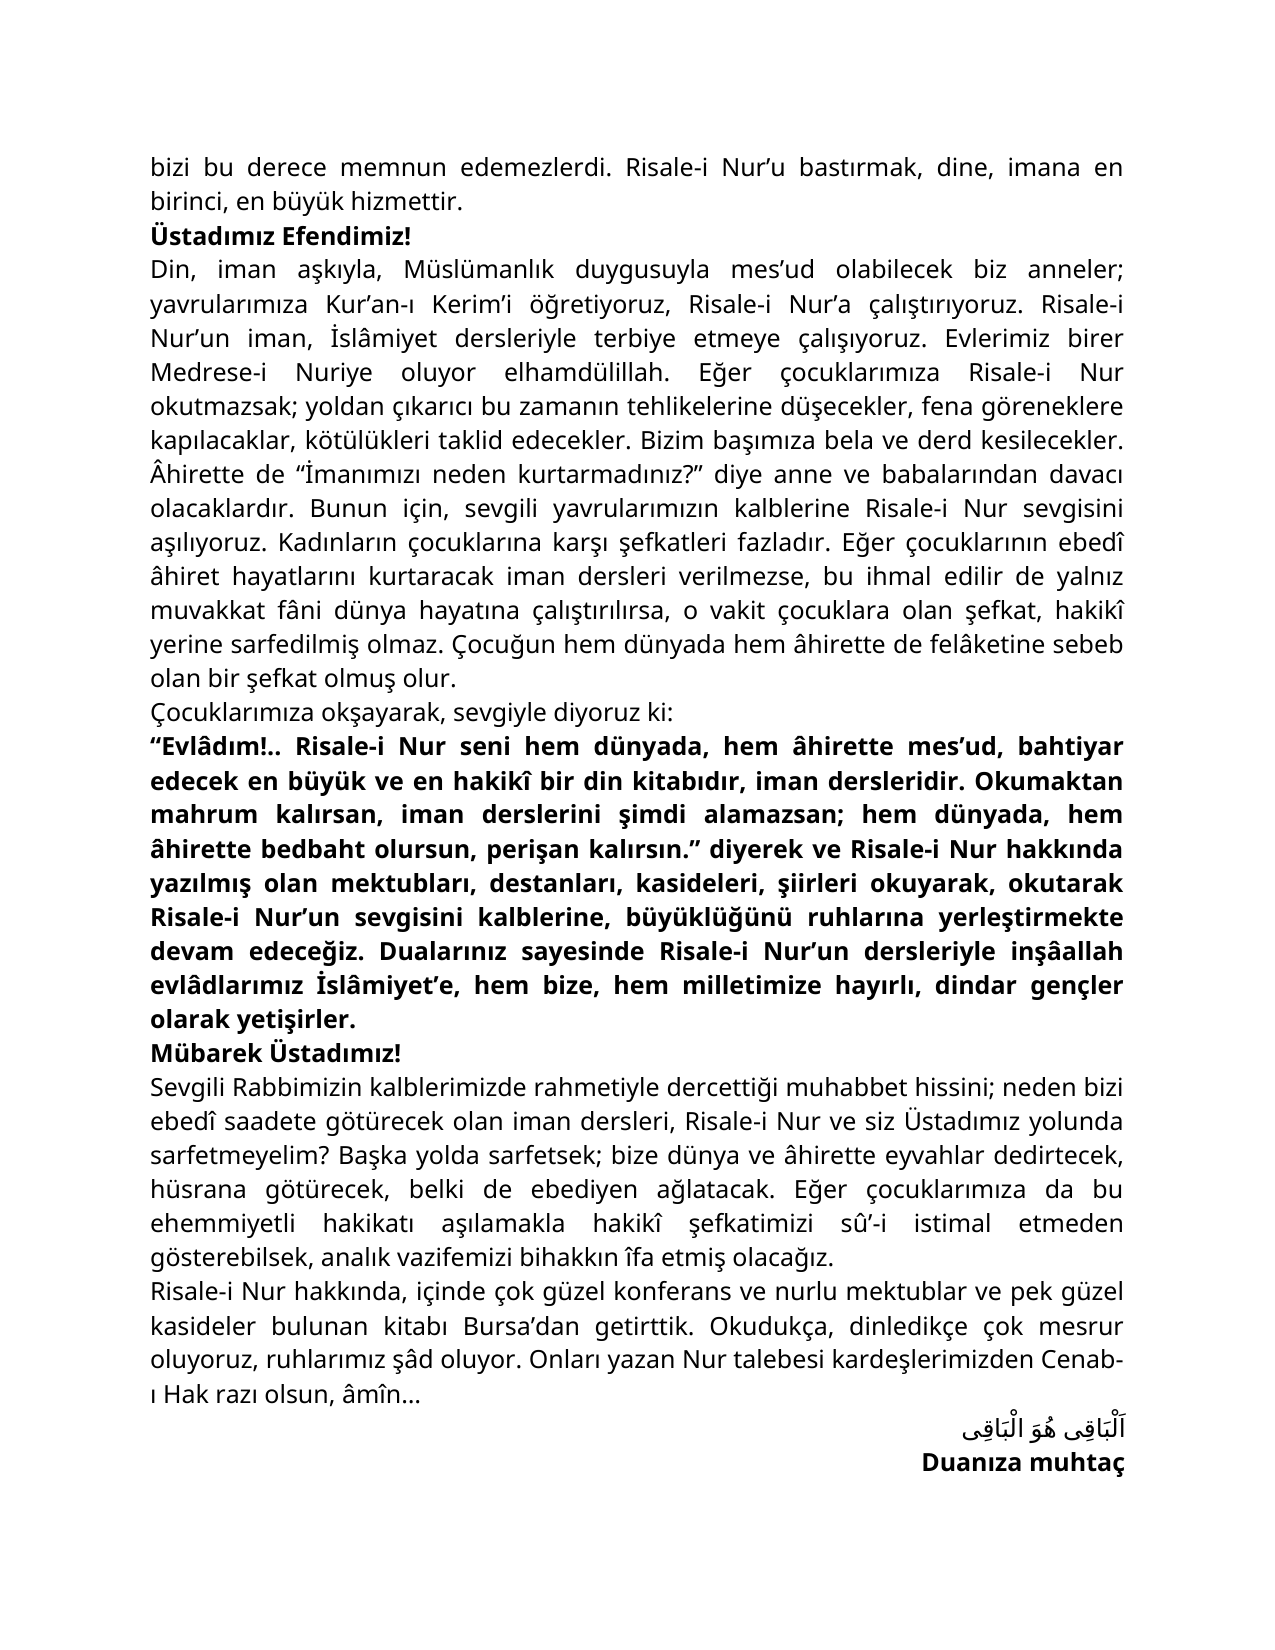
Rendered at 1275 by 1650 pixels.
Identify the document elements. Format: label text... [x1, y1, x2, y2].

text Üstadımız Efendimiz! [150, 218, 1125, 252]
text Çocuklarımıza okşayarak, sevgiyle diyoruz ki: [150, 695, 1125, 729]
text bizi bu derece memnun edemezlerdi. Risale-i Nur’u bastırmak, dine, imana en birinci, en büyük hizmettir. [150, 150, 1125, 218]
text Sevgili Rabbimizin kalblerimizde rahmetiyle dercettiği muhabbet hissini; neden bizi ebedî saadete götürecek olan iman dersleri, Risale-i Nur ve siz Üstadımız yolunda sarfetmeyelim? Başka yolda sarfetsek; bize dünya ve âhirette eyvahlar dedirtecek, hüsrana götürecek, belki de ebediyen ağlatacak. Eğer çocuklarımıza da bu ehemmiyetli hakikatı aşılamakla hakikî şefkatimizi sû’-i istimal etmeden gösterebilsek, analık vazifemizi bihakkın îfa etmiş olacağız. [150, 1070, 1125, 1274]
text Risale-i Nur hakkında, içinde çok güzel konferans ve nurlu mektublar ve pek güzel kasideler bulunan kitabı Bursa’dan getirttik. Okudukça, dinledikçe çok mesrur oluyoruz, ruhlarımız şâd oluyor. Onları yazan Nur talebesi kardeşlerimizden Cenab-ı Hak razı olsun, âmîn… [150, 1274, 1125, 1410]
text Din, iman aşkıyla, Müslümanlık duygusuyla mes’ud olabilecek biz anneler; yavrularımıza Kur’an-ı Kerim’i öğretiyoruz, Risale-i Nur’a çalıştırıyoruz. Risale-i Nur’un iman, İslâmiyet dersleriyle terbiye etmeye çalışıyoruz. Evlerimiz birer Medrese-i Nuriye oluyor elhamdülillah. Eğer çocuklarımıza Risale-i Nur okutmazsak; yoldan çıkarıcı bu zamanın tehlikelerine düşecekler, fena göreneklere kapılacaklar, kötülükleri taklid edecekler. Bizim başımıza bela ve derd kesilecekler. Âhirette de “İmanımızı neden kurtarmadınız?” diye anne ve babalarından davacı olacaklardır. Bunun için, sevgili yavrularımızın kalblerine Risale-i Nur sevgisini aşılıyoruz. Kadınların çocuklarına karşı şefkatleri fazladır. Eğer çocuklarının ebedî âhiret hayatlarını kurtaracak iman dersleri verilmezse, bu ihmal edilir de yalnız muvakkat fâni dünya hayatına çalıştırılırsa, o vakit çocuklara olan şefkat, hakikî yerine sarfedilmiş olmaz. Çocuğun hem dünyada hem âhirette de felâketine sebeb olan bir şefkat olmuş olur. [150, 252, 1125, 695]
text Mübarek Üstadımız! [150, 1036, 1125, 1070]
text Duanıza muhtaç [150, 1444, 1125, 1478]
text اَلْبَاقِى هُوَ الْبَاقِى [150, 1410, 1125, 1444]
text “Evlâdım!.. Risale-i Nur seni hem dünyada, hem âhirette mes’ud, bahtiyar edecek en büyük ve en hakikî bir din kitabıdır, iman dersleridir. Okumaktan mahrum kalırsan, iman derslerini şimdi alamazsan; hem dünyada, hem âhirette bedbaht olursun, perişan kalırsın.” diyerek ve Risale-i Nur hakkında yazılmış olan mektubları, destanları, kasideleri, şiirleri okuyarak, okutarak Risale-i Nur’un sevgisini kalblerine, büyüklüğünü ruhlarına yerleştirmekte devam edeceğiz. Dualarınız sayesinde Risale-i Nur’un dersleriyle inşâallah evlâdlarımız İslâmiyet’e, hem bize, hem milletimize hayırlı, dindar gençler olarak yetişirler. [150, 729, 1125, 1036]
